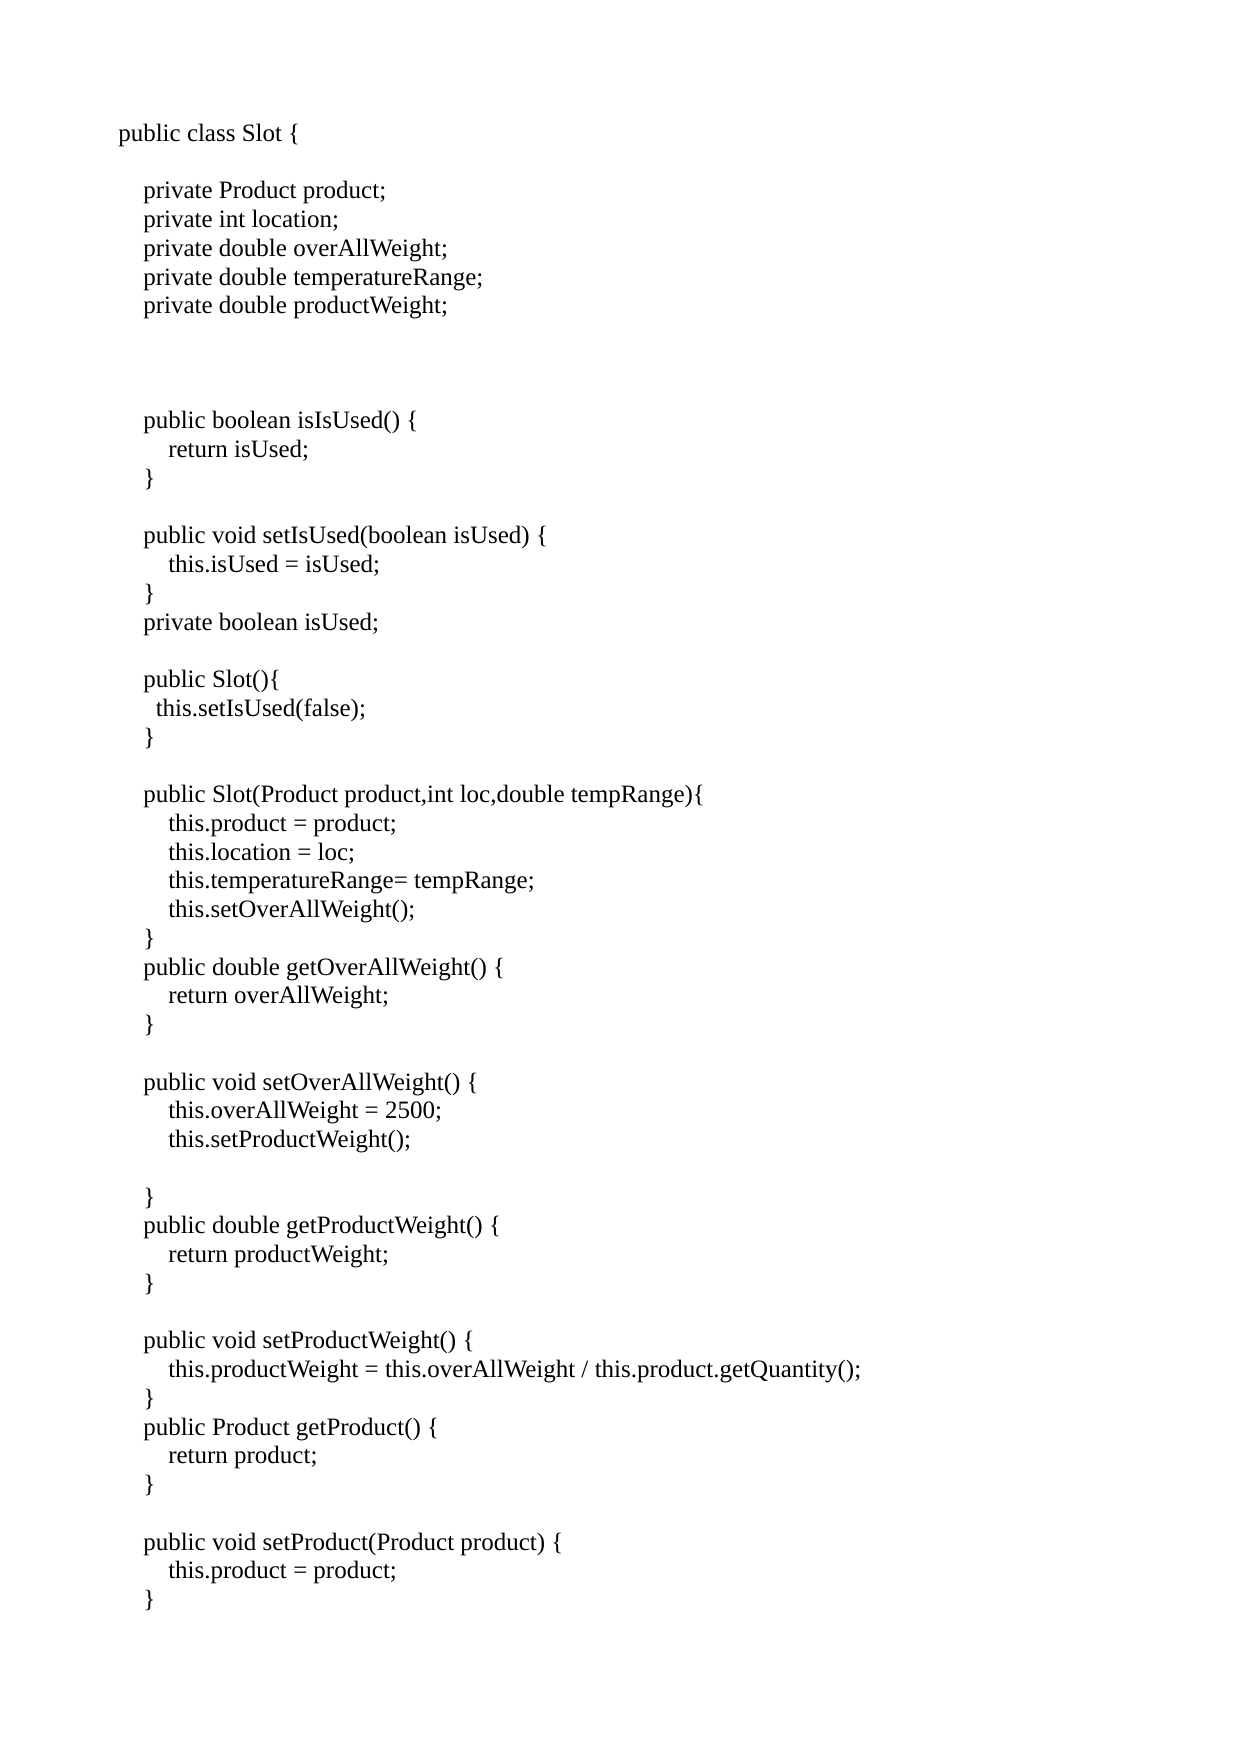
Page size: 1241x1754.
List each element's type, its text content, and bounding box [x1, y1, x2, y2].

text } [118, 1469, 1122, 1498]
text private Product product; [118, 176, 1122, 204]
text } [118, 1268, 1122, 1297]
text return isUsed; [118, 434, 1122, 463]
text public double getProductWeight() { [118, 1211, 1122, 1239]
text this.productWeight = this.overAllWeight / this.product.getQuantity(); [118, 1354, 1122, 1383]
text private double temperatureRange; [118, 262, 1122, 291]
text } [118, 1383, 1122, 1412]
text } [118, 1009, 1122, 1038]
text public void setProduct(Product product) { [118, 1527, 1122, 1556]
text public void setIsUsed(boolean isUsed) { [118, 521, 1122, 549]
text public boolean isIsUsed() { [118, 406, 1122, 434]
text } [118, 923, 1122, 952]
text } [118, 722, 1122, 751]
text public class Slot { [118, 118, 1122, 147]
text public void setOverAllWeight() { [118, 1067, 1122, 1096]
text return product; [118, 1441, 1122, 1469]
text this.product = product; [118, 808, 1122, 837]
text public Slot(Product product,int loc,double tempRange){ [118, 779, 1122, 808]
text } [118, 1182, 1122, 1211]
text this.temperatureRange= tempRange; [118, 866, 1122, 894]
text this.location = loc; [118, 837, 1122, 866]
text return overAllWeight; [118, 981, 1122, 1009]
text public Slot(){ [118, 664, 1122, 693]
text private double productWeight; [118, 291, 1122, 319]
text this.overAllWeight = 2500; [118, 1096, 1122, 1124]
text this.product = product; [118, 1556, 1122, 1584]
text } [118, 578, 1122, 607]
text public Product getProduct() { [118, 1412, 1122, 1441]
text this.setOverAllWeight(); [118, 894, 1122, 923]
text public void setProductWeight() { [118, 1326, 1122, 1354]
text public double getOverAllWeight() { [118, 952, 1122, 981]
text } [118, 463, 1122, 492]
text private double overAllWeight; [118, 233, 1122, 262]
text private int location; [118, 204, 1122, 233]
text } [118, 1584, 1122, 1613]
text return productWeight; [118, 1239, 1122, 1268]
text private boolean isUsed; [118, 607, 1122, 636]
text this.setIsUsed(false); [118, 693, 1122, 722]
text this.isUsed = isUsed; [118, 549, 1122, 578]
text this.setProductWeight(); [118, 1124, 1122, 1153]
